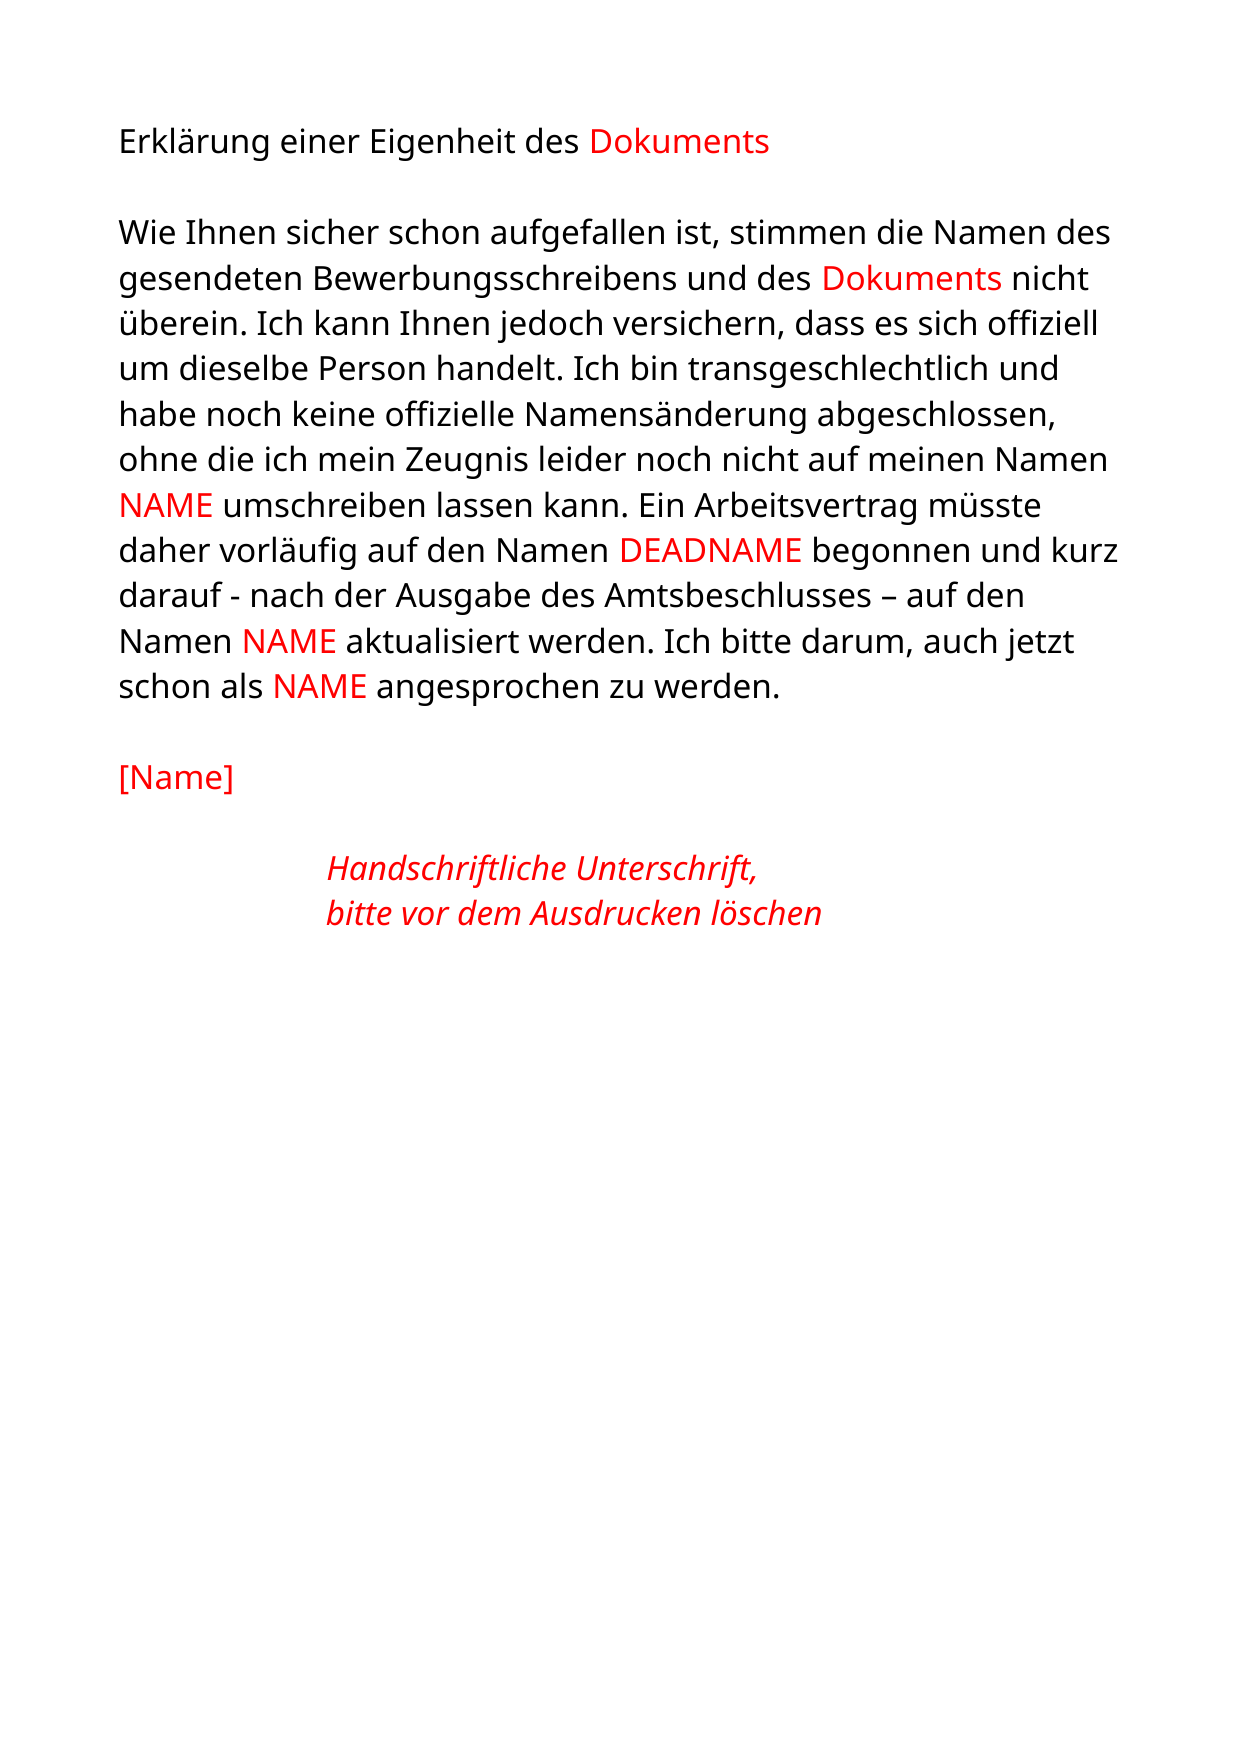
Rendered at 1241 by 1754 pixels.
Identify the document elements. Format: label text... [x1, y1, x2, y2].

text bitte vor dem Ausdrucken löschen [118, 890, 1122, 936]
text Erklärung einer Eigenheit des Dokuments [118, 118, 1122, 163]
text Wie Ihnen sicher schon aufgefallen ist, stimmen die Namen des gesendeten Bewerbungsschreibens und des Dokuments nicht überein. Ich kann Ihnen jedoch versichern, dass es sich offiziell um dieselbe Person handelt. Ich bin transgeschlechtlich und habe noch keine offizielle Namensänderung abgeschlossen, ohne die ich mein Zeugnis leider noch nicht auf meinen Namen NAME umschreiben lassen kann. Ein Arbeitsvertrag müsste daher vorläufig auf den Namen DEADNAME begonnen und kurz darauf - nach der Ausgabe des Amtsbeschlusses – auf den Namen NAME aktualisiert werden. Ich bitte darum, auch jetzt schon als NAME angesprochen zu werden. [118, 209, 1122, 708]
text [Name] [118, 754, 1122, 799]
text Handschriftliche Unterschrift, [118, 845, 1122, 890]
